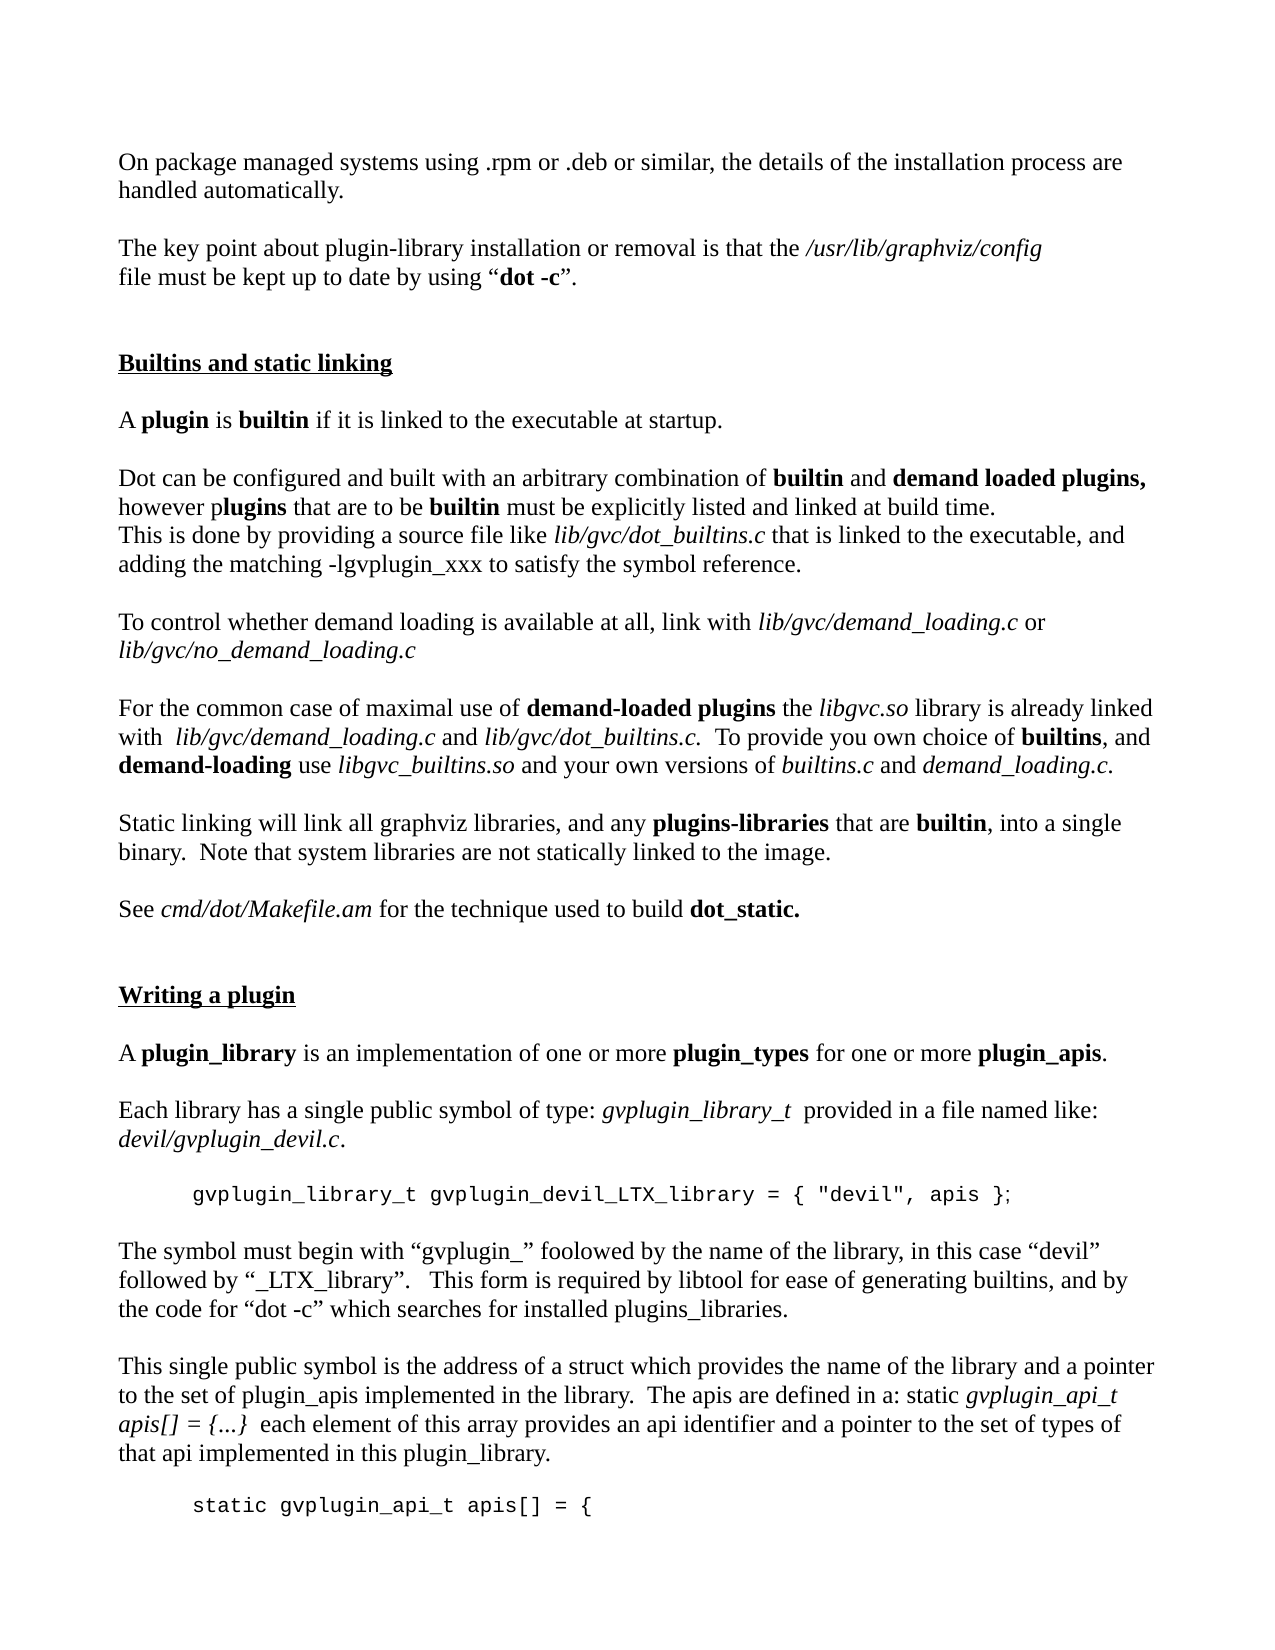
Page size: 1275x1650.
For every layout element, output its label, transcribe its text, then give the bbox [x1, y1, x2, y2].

text To control whether demand loading is available at all, link with lib/gvc/demand_loading.c or lib/gvc/no_demand_loading.c [118, 607, 1157, 664]
text static gvplugin_api_t apis[] = { [192, 1495, 1157, 1519]
text gvplugin_library_t gvplugin_devil_LTX_library = { "devil", apis }; [192, 1182, 1157, 1208]
text adding the matching -lgvplugin_xxx to satisfy the symbol reference. [118, 549, 1157, 578]
text Dot can be configured and built with an arbitrary combination of builtin and demand loaded plugins, [118, 463, 1157, 492]
text followed by “_LTX_library”. This form is required by libtool for ease of generating builtins, and by the code for “dot -c” which searches for installed plugins_libraries. [118, 1265, 1157, 1323]
text Writing a plugin [118, 981, 1157, 1009]
text The key point about plugin-library installation or removal is that the /usr/lib/graphviz/config [118, 233, 1157, 262]
text On package managed systems using .rpm or .deb or similar, the details of the installation process are handled automatically. [118, 147, 1157, 204]
text This is done by providing a source file like lib/gvc/dot_builtins.c that is linked to the executable, and [118, 521, 1157, 549]
text A plugin_library is an implementation of one or more plugin_types for one or more plugin_apis. [118, 1038, 1157, 1067]
text The symbol must begin with “gvplugin_” foolowed by the name of the library, in this case “devil” [118, 1236, 1157, 1265]
text See cmd/dot/Makefile.am for the technique used to build dot_static. [118, 894, 1157, 923]
text file must be kept up to date by using “dot -c”. [118, 262, 1157, 291]
text Static linking will link all graphviz libraries, and any plugins-libraries that are builtin, into a single binary. Note that system libraries are not statically linked to the image. [118, 808, 1157, 866]
text This single public symbol is the address of a struct which provides the name of the library and a pointer to the set of plugin_apis implemented in the library. The apis are defined in a: static gvplugin_api_t apis[] = {...} each element of this array provides an api identifier and a pointer to the set of types of that api implemented in this plugin_library. [118, 1351, 1157, 1466]
text Each library has a single public symbol of type: gvplugin_library_t provided in a file named like: devil/gvplugin_devil.c. [118, 1096, 1157, 1153]
text Builtins and static linking [118, 348, 1157, 377]
text For the common case of maximal use of demand-loaded plugins the libgvc.so library is already linked with lib/gvc/demand_loading.c and lib/gvc/dot_builtins.c. To provide you own choice of builtins, and demand-loading use libgvc_builtins.so and your own versions of builtins.c and demand_loading.c. [118, 693, 1157, 779]
text however plugins that are to be builtin must be explicitly listed and linked at build time. [118, 492, 1157, 521]
text A plugin is builtin if it is linked to the executable at startup. [118, 406, 1157, 434]
